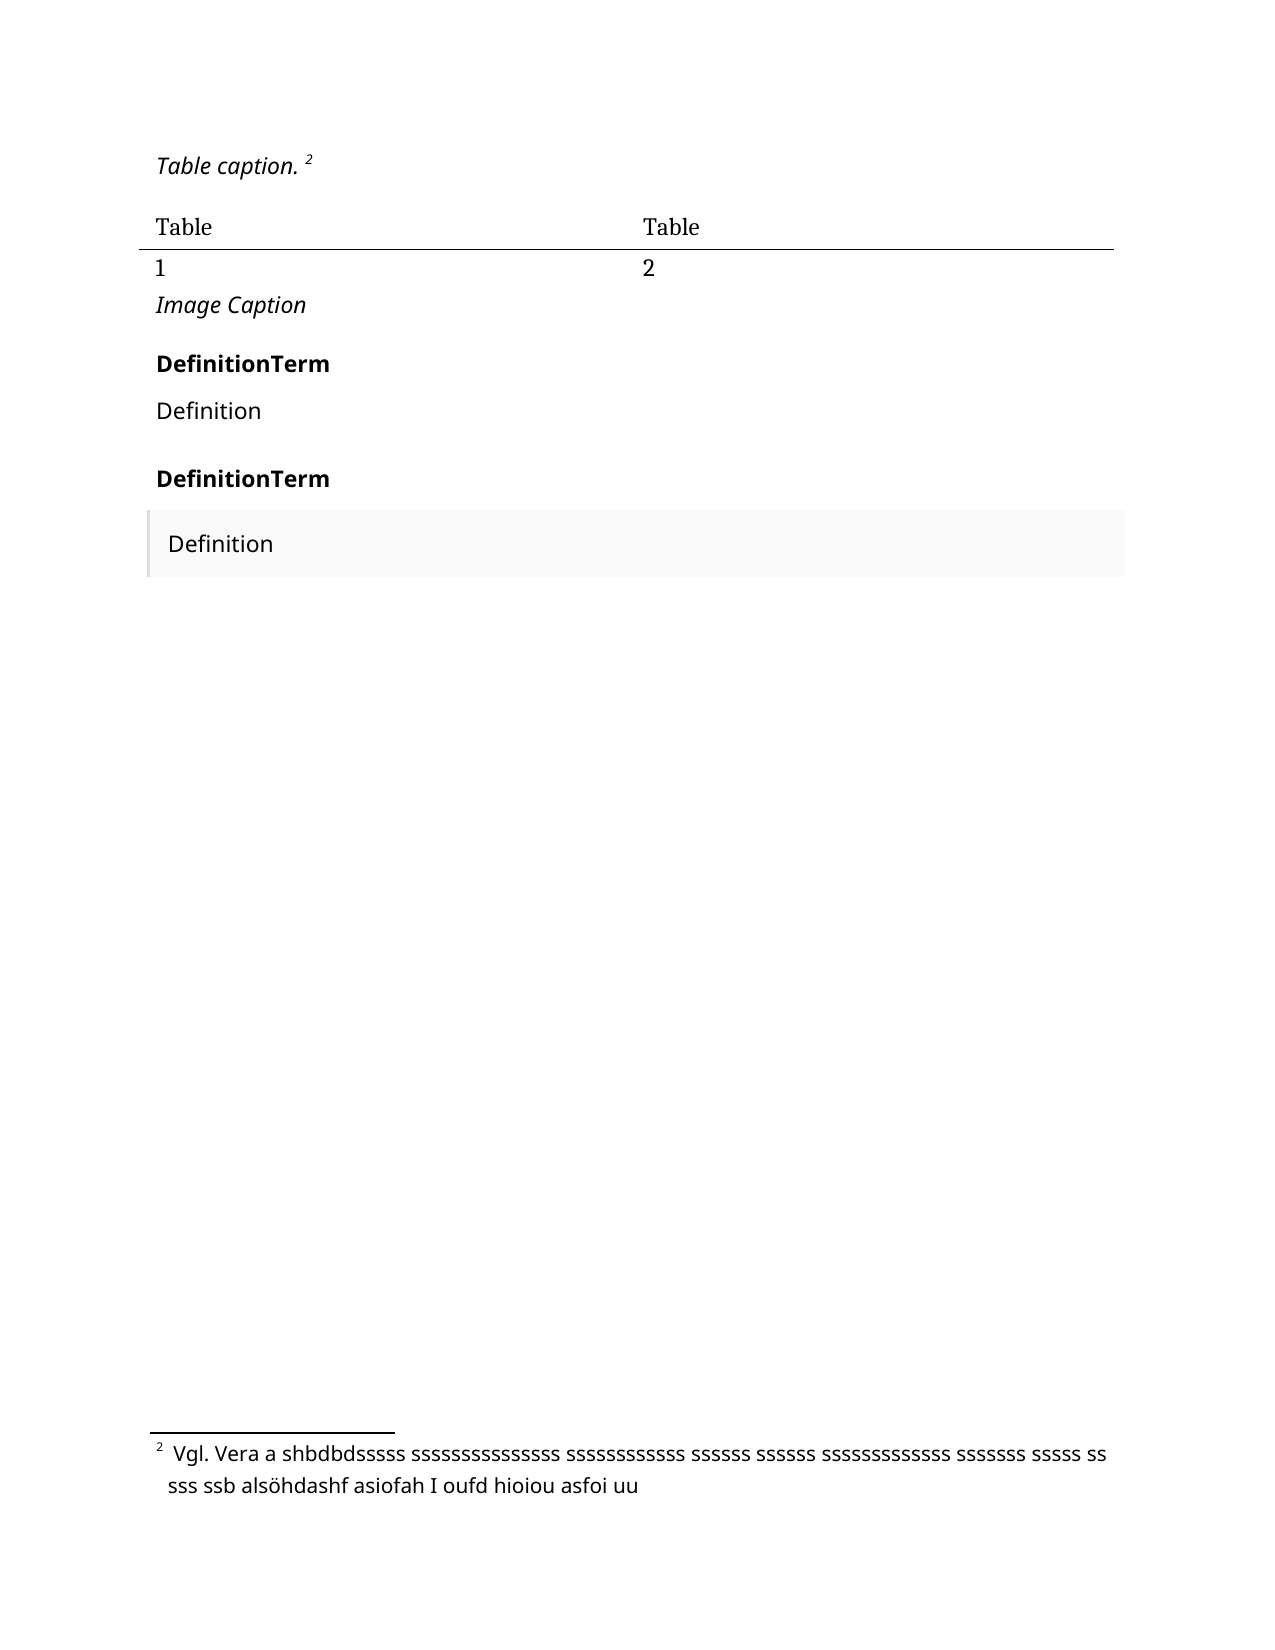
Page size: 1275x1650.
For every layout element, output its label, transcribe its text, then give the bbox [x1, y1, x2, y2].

text Image Caption [150, 289, 1125, 320]
text DefinitionTerm [150, 348, 1125, 380]
table_header Table [626, 209, 1114, 248]
text Definition [150, 510, 1125, 577]
table_header Table [139, 209, 626, 248]
text Vgl. Vera a shbdbdsssss sssssssssssssss ssssssssssss ssssss ssssss sssssssssssss sssssss sssss ss sss ssb alsöhdashf asiofah I oufd hioiou asfoi uu [156, 1439, 1125, 1500]
text Definition [150, 395, 1125, 427]
table_cell 1 [139, 250, 626, 289]
text DefinitionTerm [150, 463, 1125, 494]
table_cell 2 [626, 250, 1114, 289]
text Table caption. [150, 150, 1125, 181]
